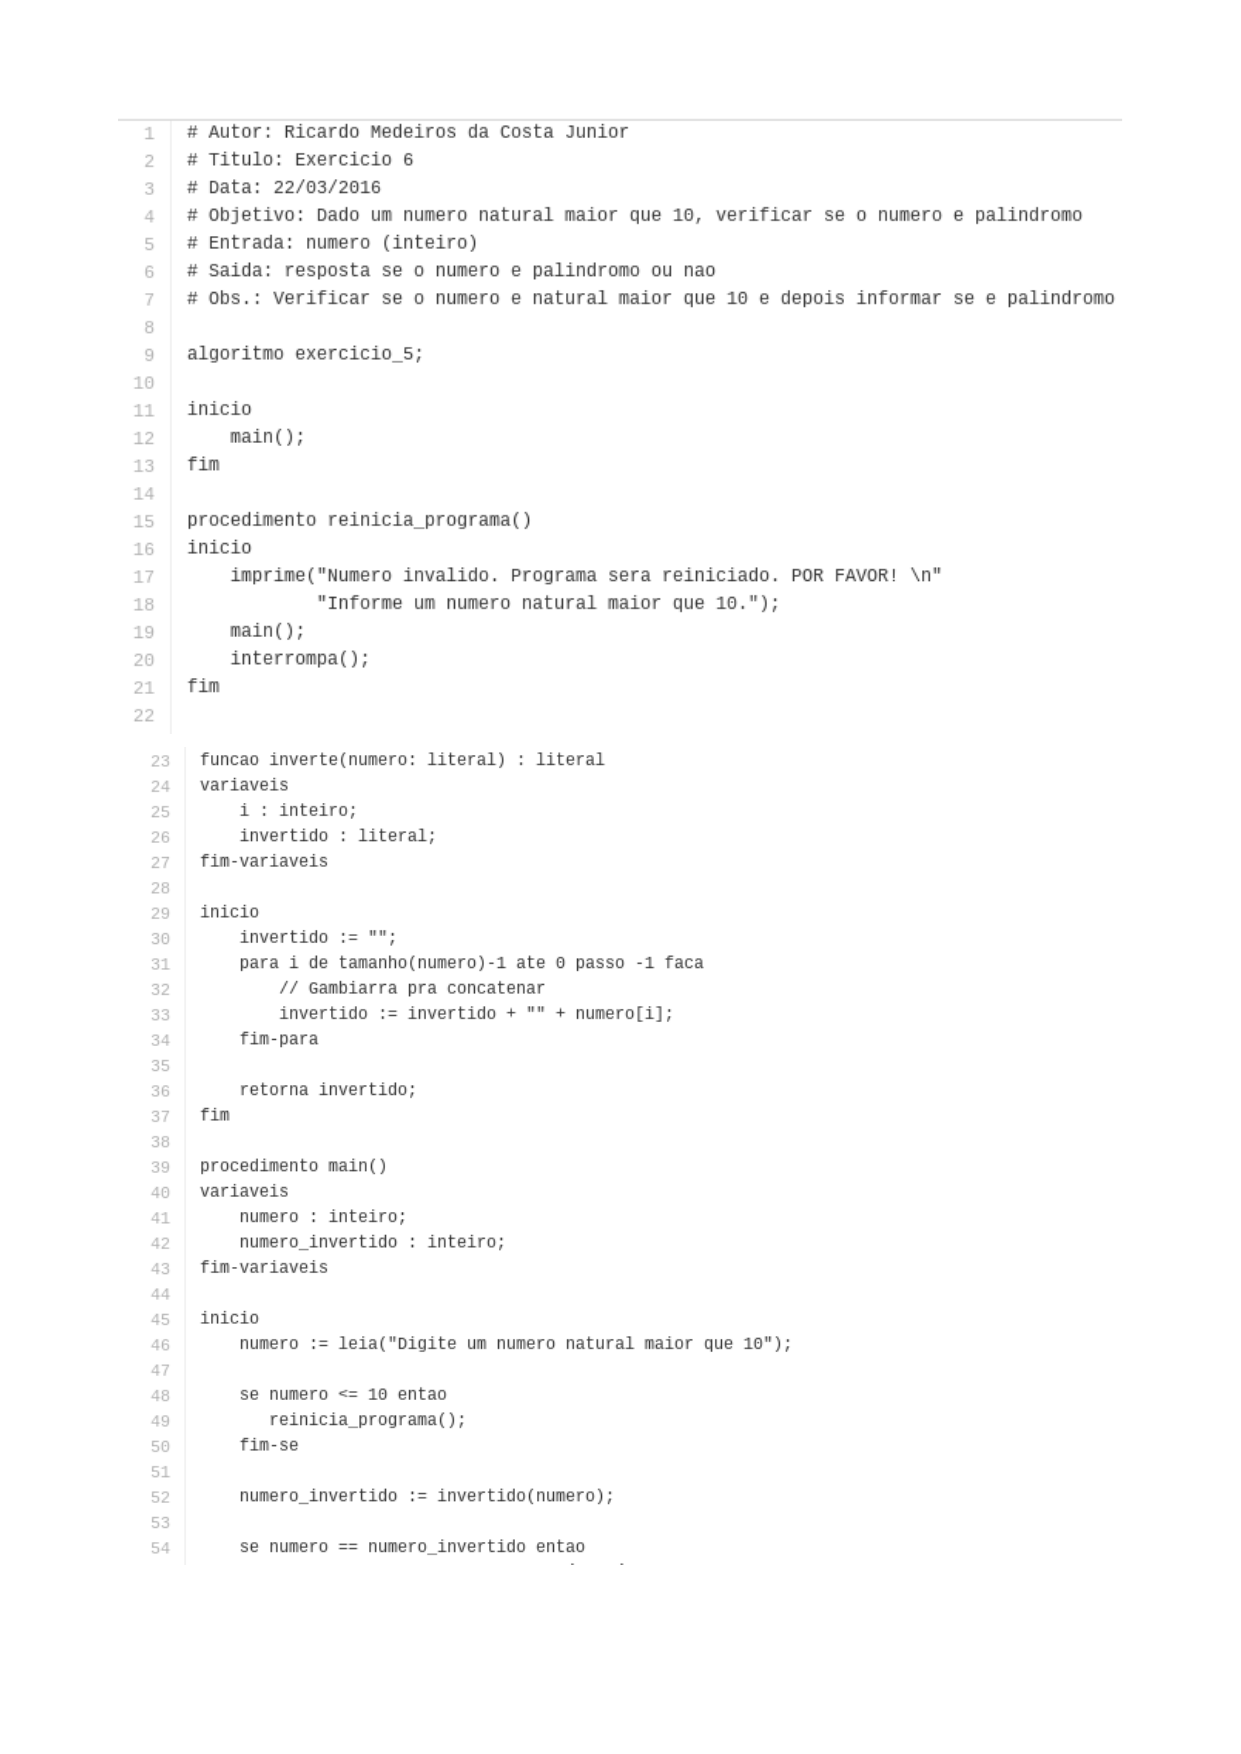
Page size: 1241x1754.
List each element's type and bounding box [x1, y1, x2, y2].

picture [131, 747, 920, 1565]
picture [118, 118, 1123, 734]
